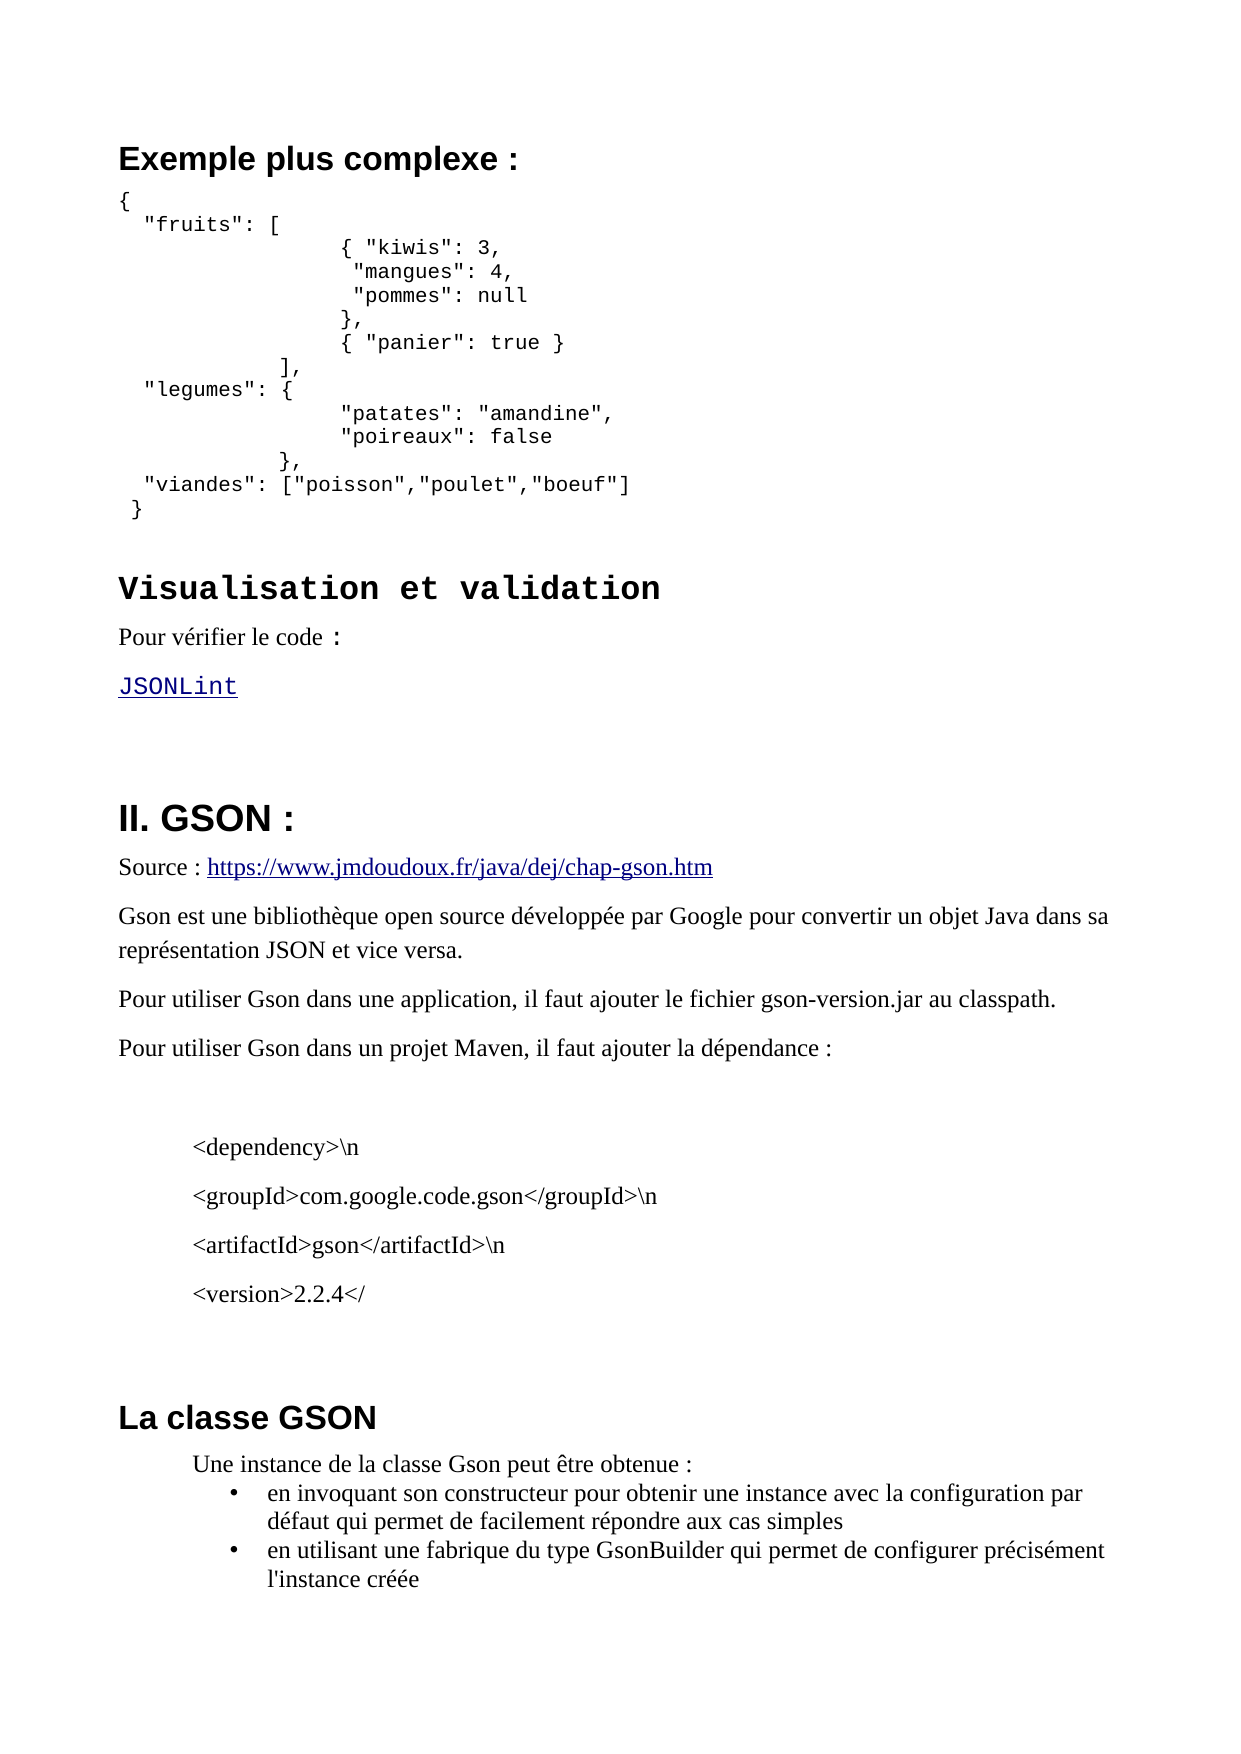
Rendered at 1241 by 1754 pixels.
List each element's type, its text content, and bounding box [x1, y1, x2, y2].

text }, [118, 450, 1122, 474]
list en invoquant son constructeur pour obtenir une instance avec la configuration par défaut qui permet de facilement répondre aux cas simples [229, 1478, 1122, 1535]
text Pour utiliser Gson dans un projet Maven, il faut ajouter la dépendance : [118, 1033, 1122, 1062]
text Gson est une bibliothèque open source développée par Google pour convertir un objet Java dans sa représentation JSON et vice versa. [118, 901, 1122, 964]
text { "kiwis": 3, [118, 237, 1122, 261]
text "fruits": [ [118, 214, 1122, 237]
text Source : https://www.jmdoudoux.fr/java/dej/chap-gson.htm [118, 852, 1122, 881]
text { "panier": true } [118, 332, 1122, 356]
text <artifactId>gson</artifactId>\n [192, 1230, 1122, 1258]
subtitle Visualisation et validation [118, 571, 1122, 609]
text }, [118, 308, 1122, 332]
text "mangues": 4, [118, 261, 1122, 285]
text Une instance de la classe Gson peut être obtenue : [192, 1449, 1122, 1478]
text } [118, 497, 1122, 521]
text { [118, 190, 1122, 214]
text <dependency>\n [192, 1132, 1122, 1160]
text "patates": "amandine", [118, 403, 1122, 427]
text JSONLint [118, 673, 1122, 702]
text Pour utiliser Gson dans une application, il faut ajouter le fichier gson-version.jar au classpath. [118, 984, 1122, 1013]
subtitle II. GSON : [118, 796, 1122, 839]
subtitle Exemple plus complexe : [118, 139, 1122, 178]
text "pommes": null [118, 285, 1122, 308]
text ], [118, 356, 1122, 379]
text "viandes": ["poisson","poulet","boeuf"] [118, 474, 1122, 497]
list en utilisant une fabrique du type GsonBuilder qui permet de configurer précisément l'instance créée [229, 1535, 1122, 1593]
text "legumes": { [118, 379, 1122, 403]
subtitle La classe GSON [118, 1398, 1122, 1436]
text "poireaux": false [118, 427, 1122, 450]
text Pour vérifier le code : [118, 622, 1122, 653]
text <groupId>com.google.code.gson</groupId>\n [192, 1181, 1122, 1209]
text <version>2.2.4</ [192, 1279, 1122, 1308]
